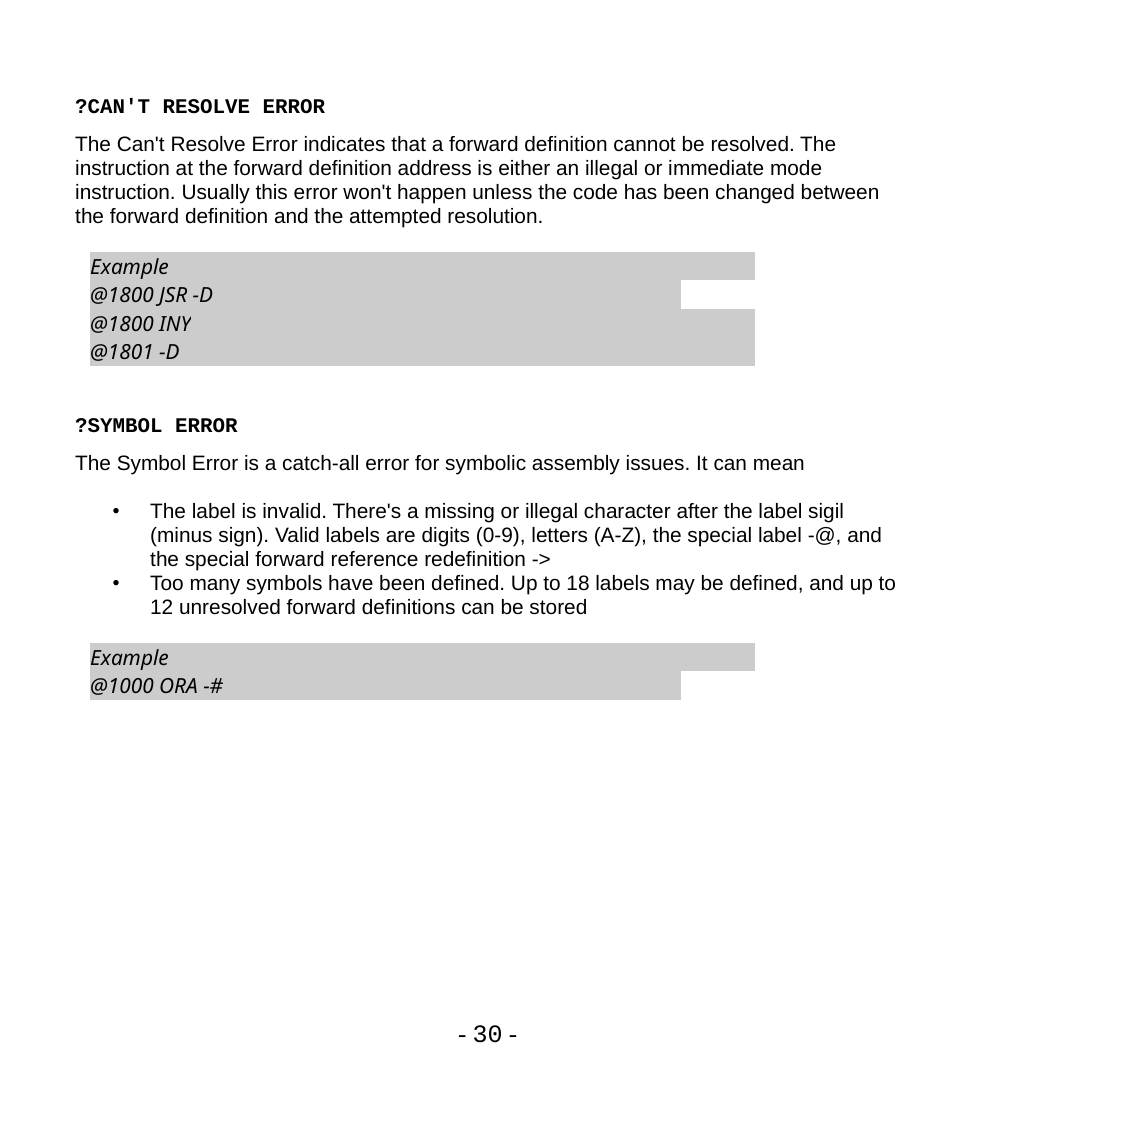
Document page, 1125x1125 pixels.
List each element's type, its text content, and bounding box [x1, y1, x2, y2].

text Example [755, 252, 900, 280]
text The Can't Resolve Error indicates that a forward definition cannot be resolved. The instruction at the forward definition address is either an illegal or immediate mode instruction. Usually this error won't happen unless the code has been changed between the forward definition and the attempted resolution. [75, 132, 900, 228]
text @1801 -D [755, 337, 900, 366]
text Example [755, 643, 900, 671]
subtitle ?CAN'T RESOLVE ERROR [75, 96, 900, 119]
subtitle ?SYMBOL ERROR [75, 415, 900, 438]
text The Symbol Error is a catch-all error for symbolic assembly issues. It can mean [75, 451, 900, 475]
list The label is invalid. There's a missing or illegal character after the label sigil (minus sign). Valid labels are digits (0-9), letters (A-Z), the special label -@, and the special forward reference redefinition -> [112, 499, 900, 571]
text @1000 ORA -# [681, 671, 900, 700]
text @1800 JSR -D [681, 280, 900, 309]
text @1800 INY [755, 309, 900, 337]
list Too many symbols have been defined. Up to 18 labels may be defined, and up to 12 unresolved forward definitions can be stored [112, 571, 900, 619]
